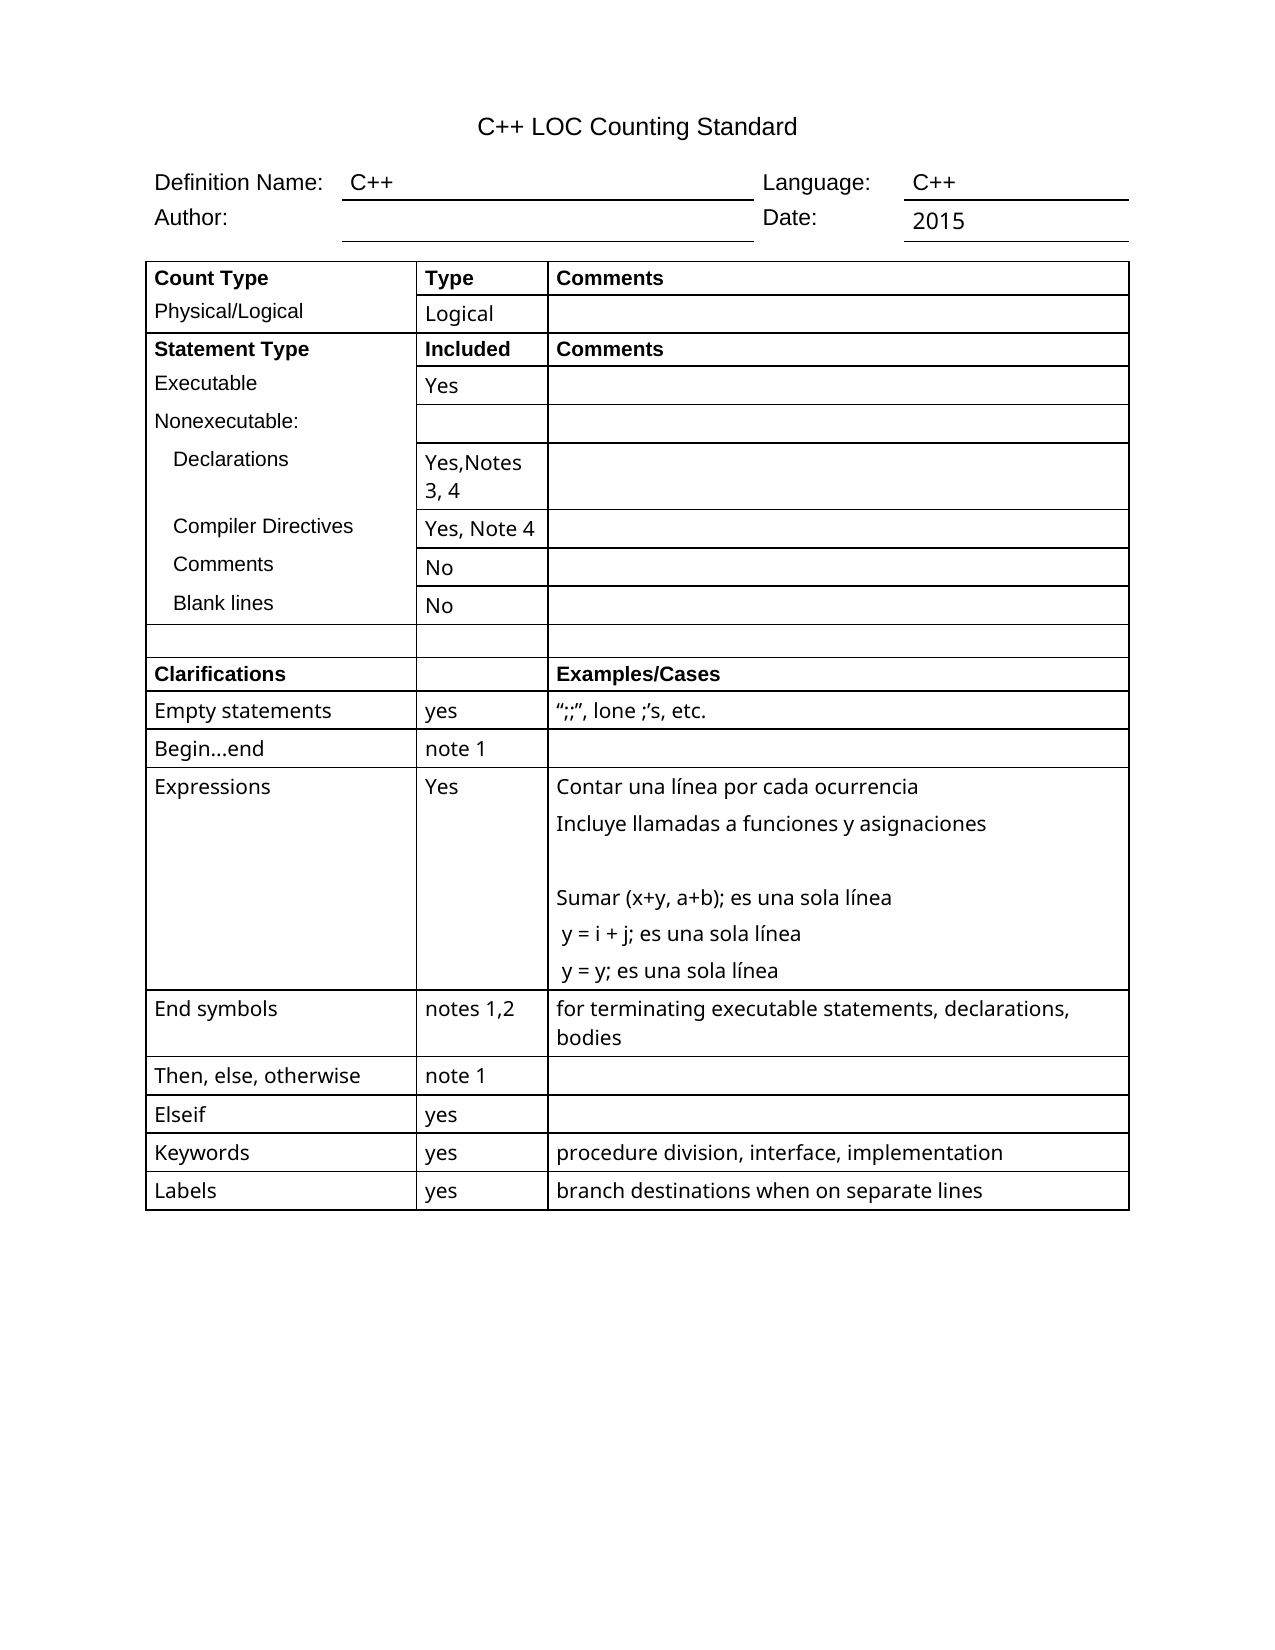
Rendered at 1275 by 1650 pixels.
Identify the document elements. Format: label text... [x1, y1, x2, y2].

table_cell Yes,Notes 3, 4 [417, 444, 547, 509]
table_cell [549, 587, 1128, 624]
table_cell Examples/Cases [549, 658, 1128, 690]
table_cell “;;”, lone ;’s, etc. [549, 692, 1128, 728]
table_cell Author: [146, 199, 342, 241]
table_cell No [417, 549, 547, 585]
table_cell yes [417, 692, 547, 728]
table_cell [417, 625, 547, 657]
table_cell Then, else, otherwise [147, 1057, 416, 1094]
table_cell Yes, Note 4 [417, 510, 547, 547]
table_cell notes 1,2 [417, 991, 547, 1056]
table_cell Compiler Directives [147, 509, 416, 547]
table_cell 2015 [904, 201, 1129, 241]
table_header Definition Name: [146, 165, 342, 199]
table_header Count Type [147, 262, 416, 294]
table_cell branch destinations when on separate lines [549, 1172, 1128, 1209]
table_cell Comments [549, 334, 1128, 365]
table_cell note 1 [417, 1057, 547, 1094]
table_cell yes [417, 1172, 547, 1209]
table_header C++ [342, 165, 754, 199]
table_cell [549, 444, 1128, 509]
table_cell Keywords [147, 1134, 416, 1171]
table_cell [549, 510, 1128, 547]
table_cell Yes [417, 367, 547, 404]
table_cell [549, 1096, 1128, 1132]
table_cell Declarations [147, 442, 416, 509]
table_cell Empty statements [147, 692, 416, 728]
table_cell [549, 549, 1128, 585]
table_cell Included [417, 334, 547, 365]
table_cell Yes [417, 768, 547, 989]
table_cell [549, 296, 1128, 332]
table_cell Begin...end [147, 730, 416, 767]
table_cell No [417, 587, 547, 624]
table_cell Statement Type [147, 334, 416, 365]
table_cell yes [417, 1096, 547, 1132]
table_cell Elseif [147, 1096, 416, 1132]
table_cell [549, 367, 1128, 404]
table_cell for terminating executable statements, declarations, bodies [549, 991, 1128, 1056]
table_header Language: [754, 165, 904, 199]
table_cell Expressions [147, 768, 416, 989]
table_cell [417, 658, 547, 690]
table_cell [549, 625, 1128, 657]
table_cell [549, 1057, 1128, 1094]
table_header Comments [549, 262, 1128, 294]
table_cell Contar una línea por cada ocurrencia Incluye llamadas a funciones y asignaciones Sumar (x+y, a+b); es una sola línea y = i + j; es una sola línea y = y; es una sola línea [549, 768, 1128, 989]
table_cell End symbols [147, 991, 416, 1056]
table_cell Comments [147, 547, 416, 585]
table_cell Logical [417, 296, 547, 332]
table_header C++ [904, 165, 1129, 199]
title C++ LOC Counting Standard [112, 112, 1162, 140]
table_cell Nonexecutable: [147, 404, 416, 442]
table_cell [147, 625, 416, 657]
table_cell [549, 730, 1128, 767]
table_cell note 1 [417, 730, 547, 767]
table_cell [549, 405, 1128, 442]
table_cell Blank lines [147, 585, 416, 624]
table_cell Labels [147, 1172, 416, 1209]
table_cell Physical/Logical [147, 294, 416, 332]
table_cell yes [417, 1134, 547, 1171]
table_header Type [417, 262, 547, 294]
table_cell Clarifications [147, 658, 416, 690]
table_cell Date: [754, 199, 904, 241]
table_cell [417, 405, 547, 442]
table_cell [342, 201, 754, 241]
table_cell Executable [147, 365, 416, 404]
table_cell procedure division, interface, implementation [549, 1134, 1128, 1171]
